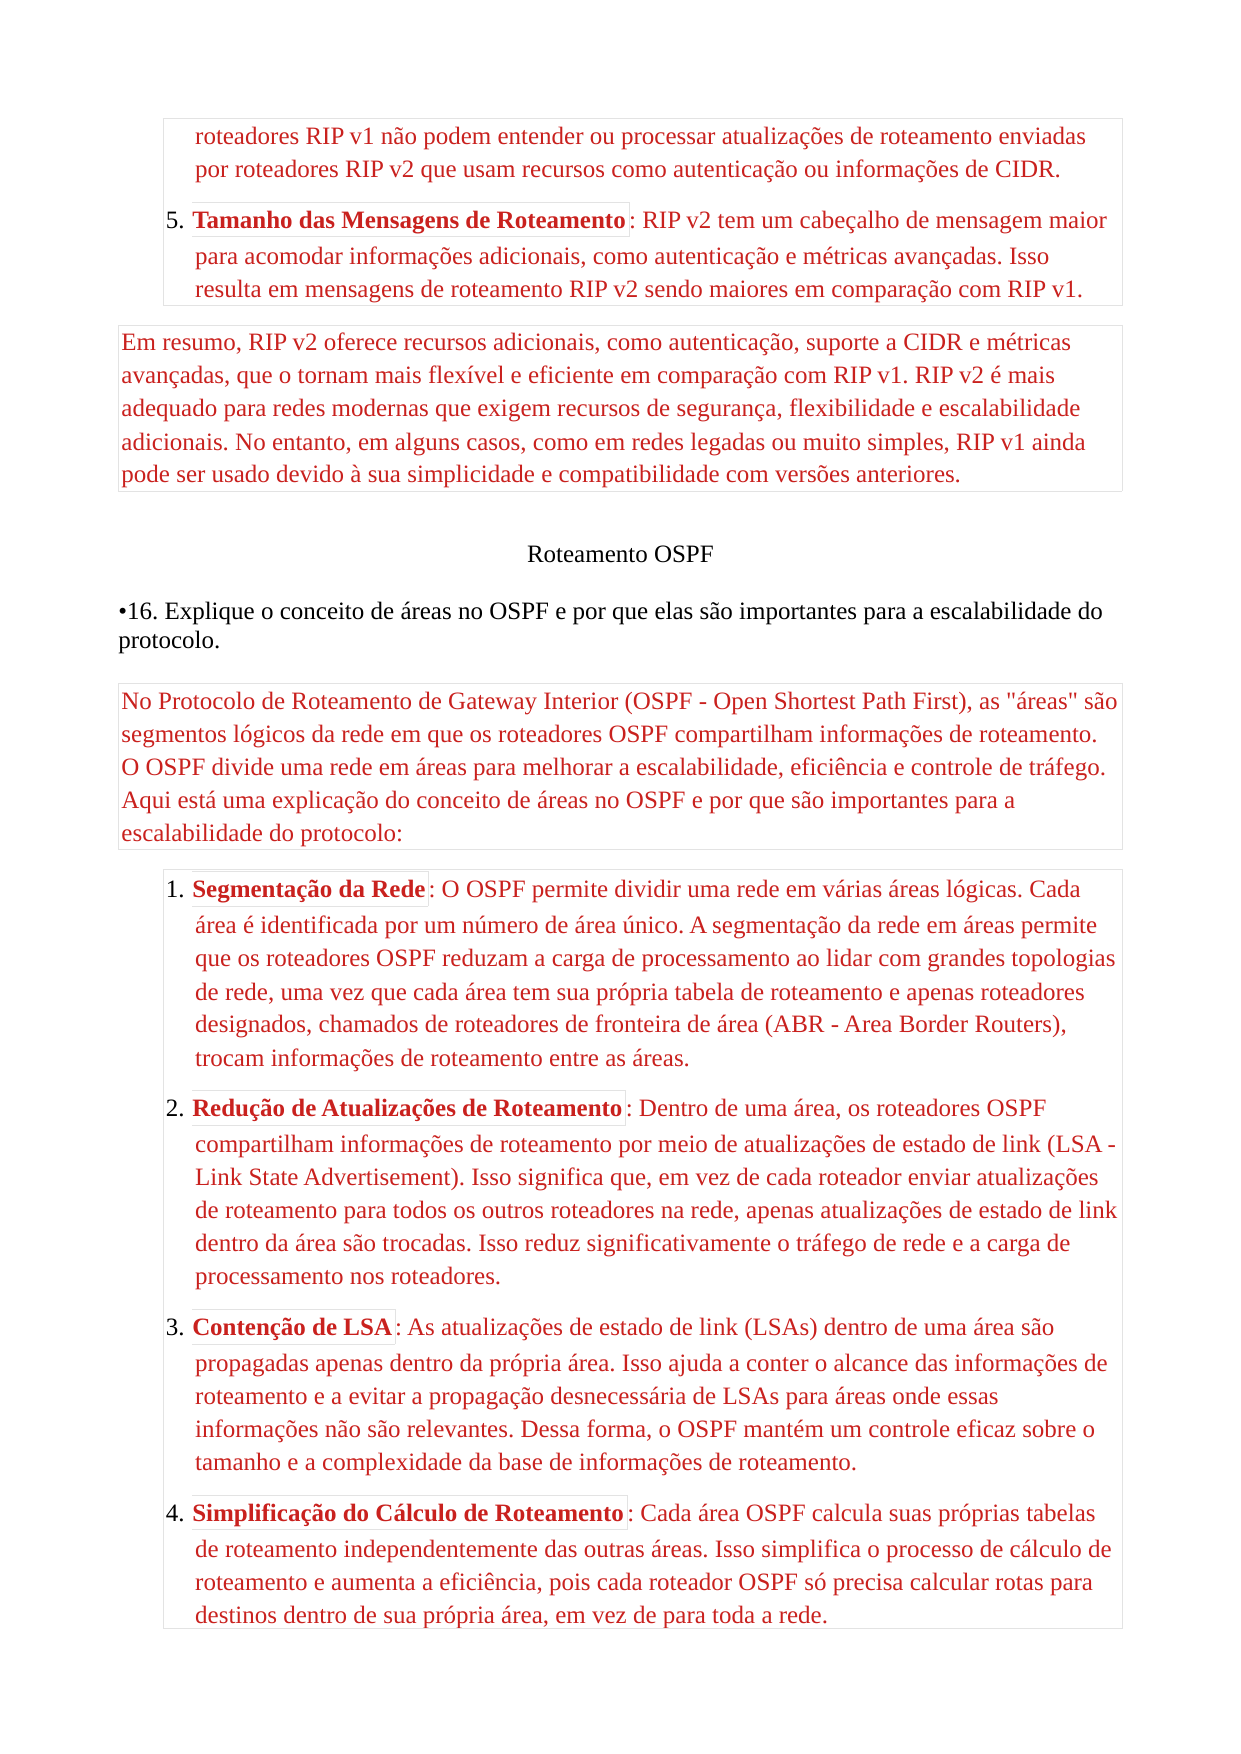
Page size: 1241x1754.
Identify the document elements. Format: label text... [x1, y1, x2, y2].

list Tamanho das Mensagens de Roteamento: RIP v2 tem um cabeçalho de mensagem maior para acomodar informações adicionais, como autenticação e métricas avançadas. Isso resulta em mensagens de roteamento RIP v2 sendo maiores em comparação com RIP v1. [164, 199, 1122, 305]
list Segmentação da Rede: O OSPF permite dividir uma rede em várias áreas lógicas. Cada área é identificada por um número de área único. A segmentação da rede em áreas permite que os roteadores OSPF reduzam a carga de processamento ao lidar com grandes topologias de rede, uma vez que cada área tem sua própria tabela de roteamento e apenas roteadores designados, chamados de roteadores de fronteira de área (ABR - Area Border Routers), trocam informações de roteamento entre as áreas. [164, 870, 1122, 1071]
text Em resumo, RIP v2 oferece recursos adicionais, como autenticação, suporte a CIDR e métricas avançadas, que o tornam mais flexível e eficiente em comparação com RIP v1. RIP v2 é mais adequado para redes modernas que exigem recursos de segurança, flexibilidade e escalabilidade adicionais. No entanto, em alguns casos, como em redes legadas ou muito simples, RIP v1 ainda pode ser usado devido à sua simplicidade e compatibilidade com versões anteriores. [119, 326, 1122, 491]
list Contenção de LSA: As atualizações de estado de link (LSAs) dentro de uma área são propagadas apenas dentro da própria área. Isso ajuda a conter o alcance das informações de roteamento e a evitar a propagação desnecessária de LSAs para áreas onde essas informações não são relevantes. Dessa forma, o OSPF mantém um controle eficaz sobre o tamanho e a complexidade da base de informações de roteamento. [164, 1306, 1122, 1476]
list roteadores RIP v1 não podem entender ou processar atualizações de roteamento enviadas por roteadores RIP v2 que usam recursos como autenticação ou informações de CIDR. [164, 119, 1122, 183]
list Redução de Atualizações de Roteamento: Dentro de uma área, os roteadores OSPF compartilham informações de roteamento por meio de atualizações de estado de link (LSA - Link State Advertisement). Isso significa que, em vez de cada roteador enviar atualizações de roteamento para todos os outros roteadores na rede, apenas atualizações de estado de link dentro da área são trocadas. Isso reduz significativamente o tráfego de rede e a carga de processamento nos roteadores. [164, 1087, 1122, 1290]
text No Protocolo de Roteamento de Gateway Interior (OSPF - Open Shortest Path First), as "áreas" são segmentos lógicos da rede em que os roteadores OSPF compartilham informações de roteamento. O OSPF divide uma rede em áreas para melhorar a escalabilidade, eficiência e controle de tráfego. Aqui está uma explicação do conceito de áreas no OSPF e por que são importantes para a escalabilidade do protocolo: [119, 684, 1122, 849]
text •16. Explique o conceito de áreas no OSPF e por que elas são importantes para a escalabilidade do protocolo. [118, 596, 1122, 654]
text Roteamento OSPF [118, 539, 1122, 568]
list Simplificação do Cálculo de Roteamento: Cada área OSPF calcula suas próprias tabelas de roteamento independentemente das outras áreas. Isso simplifica o processo de cálculo de roteamento e aumenta a eficiência, pois cada roteador OSPF só precisa calcular rotas para destinos dentro de sua própria área, em vez de para toda a rede. [164, 1492, 1122, 1628]
